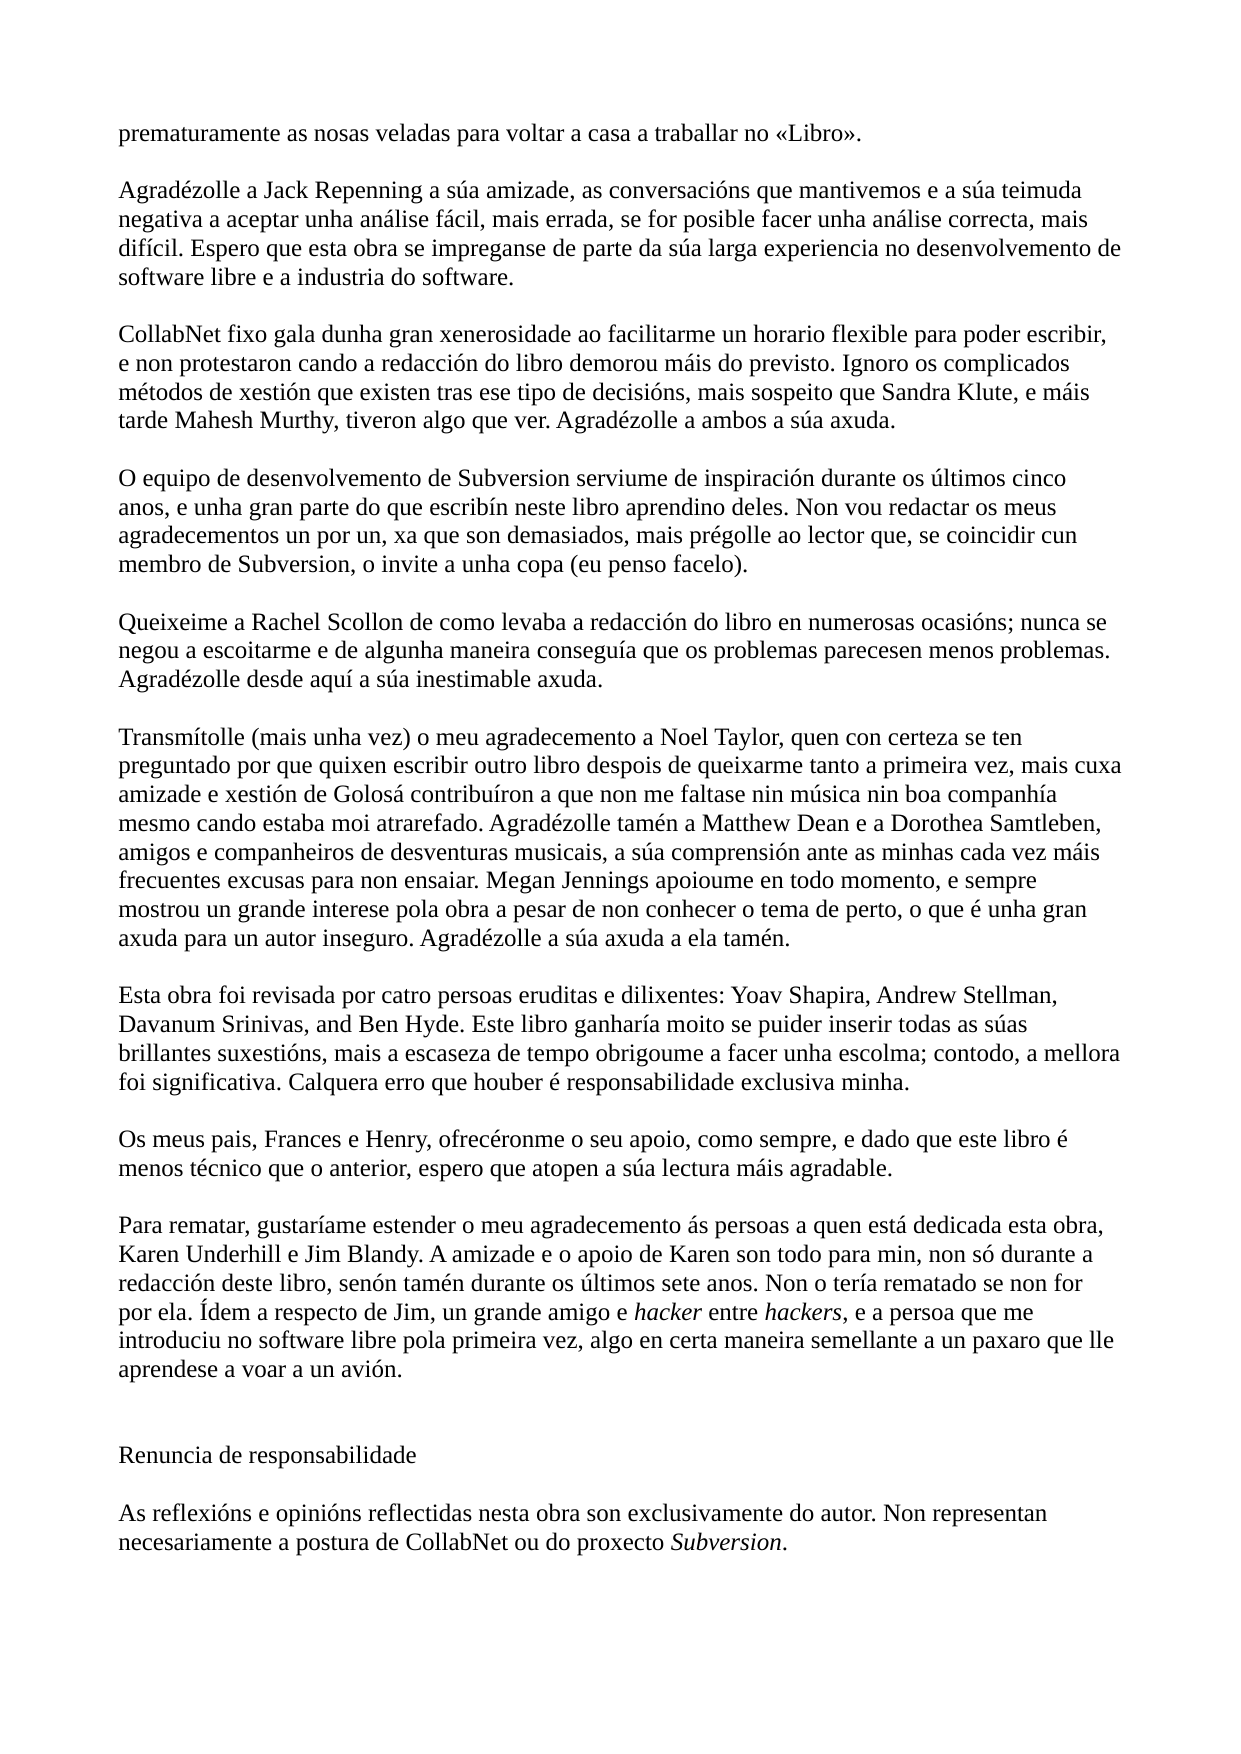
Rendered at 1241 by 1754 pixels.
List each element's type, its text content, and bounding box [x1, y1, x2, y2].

text CollabNet fixo gala dunha gran xenerosidade ao facilitarme un horario flexible para poder escribir, e non protestaron cando a redacción do libro demorou máis do previsto. Ignoro os complicados métodos de xestión que existen tras ese tipo de decisións, mais sospeito que Sandra Klute, e máis tarde Mahesh Murthy, tiveron algo que ver. Agradézolle a ambos a súa axuda. [118, 319, 1122, 434]
text Renuncia de responsabilidade [118, 1441, 1122, 1469]
text prematuramente as nosas veladas para voltar a casa a traballar no «Libro». [118, 118, 1122, 147]
text Queixeime a Rachel Scollon de como levaba a redacción do libro en numerosas ocasións; nunca se negou a escoitarme e de algunha maneira conseguía que os problemas parecesen menos problemas. Agradézolle desde aquí a súa inestimable axuda. [118, 607, 1122, 693]
text O equipo de desenvolvemento de Subversion serviume de inspiración durante os últimos cinco anos, e unha gran parte do que escribín neste libro aprendino deles. Non vou redactar os meus agradecementos un por un, xa que son demasiados, mais prégolle ao lector que, se coincidir cun membro de Subversion, o invite a unha copa (eu penso facelo). [118, 463, 1122, 578]
text Esta obra foi revisada por catro persoas eruditas e dilixentes: Yoav Shapira, Andrew Stellman, Davanum Srinivas, and Ben Hyde. Este libro ganharía moito se puider inserir todas as súas brillantes suxestións, mais a escaseza de tempo obrigoume a facer unha escolma; contodo, a mellora foi significativa. Calquera erro que houber é responsabilidade exclusiva minha. [118, 981, 1122, 1096]
text Para rematar, gustaríame estender o meu agradecemento ás persoas a quen está dedicada esta obra, Karen Underhill e Jim Blandy. A amizade e o apoio de Karen son todo para min, non só durante a redacción deste libro, senón tamén durante os últimos sete anos. Non o tería rematado se non for por ela. Ídem a respecto de Jim, un grande amigo e hacker entre hackers, e a persoa que me introduciu no software libre pola primeira vez, algo en certa maneira semellante a un paxaro que lle aprendese a voar a un avión. [118, 1211, 1122, 1383]
text Os meus pais, Frances e Henry, ofrecéronme o seu apoio, como sempre, e dado que este libro é menos técnico que o anterior, espero que atopen a súa lectura máis agradable. [118, 1124, 1122, 1182]
text Agradézolle a Jack Repenning a súa amizade, as conversacións que mantivemos e a súa teimuda negativa a aceptar unha análise fácil, mais errada, se for posible facer unha análise correcta, mais difícil. Espero que esta obra se impreganse de parte da súa larga experiencia no desenvolvemento de software libre e a industria do software. [118, 176, 1122, 291]
text Transmítolle (mais unha vez) o meu agradecemento a Noel Taylor, quen con certeza se ten preguntado por que quixen escribir outro libro despois de queixarme tanto a primeira vez, mais cuxa amizade e xestión de Golosá contribuíron a que non me faltase nin música nin boa companhía mesmo cando estaba moi atrarefado. Agradézolle tamén a Matthew Dean e a Dorothea Samtleben, amigos e companheiros de desventuras musicais, a súa comprensión ante as minhas cada vez máis frecuentes excusas para non ensaiar. Megan Jennings apoioume en todo momento, e sempre mostrou un grande interese pola obra a pesar de non conhecer o tema de perto, o que é unha gran axuda para un autor inseguro. Agradézolle a súa axuda a ela tamén. [118, 722, 1122, 952]
text As reflexións e opinións reflectidas nesta obra son exclusivamente do autor. Non representan necesariamente a postura de CollabNet ou do proxecto Subversion. [118, 1498, 1122, 1556]
